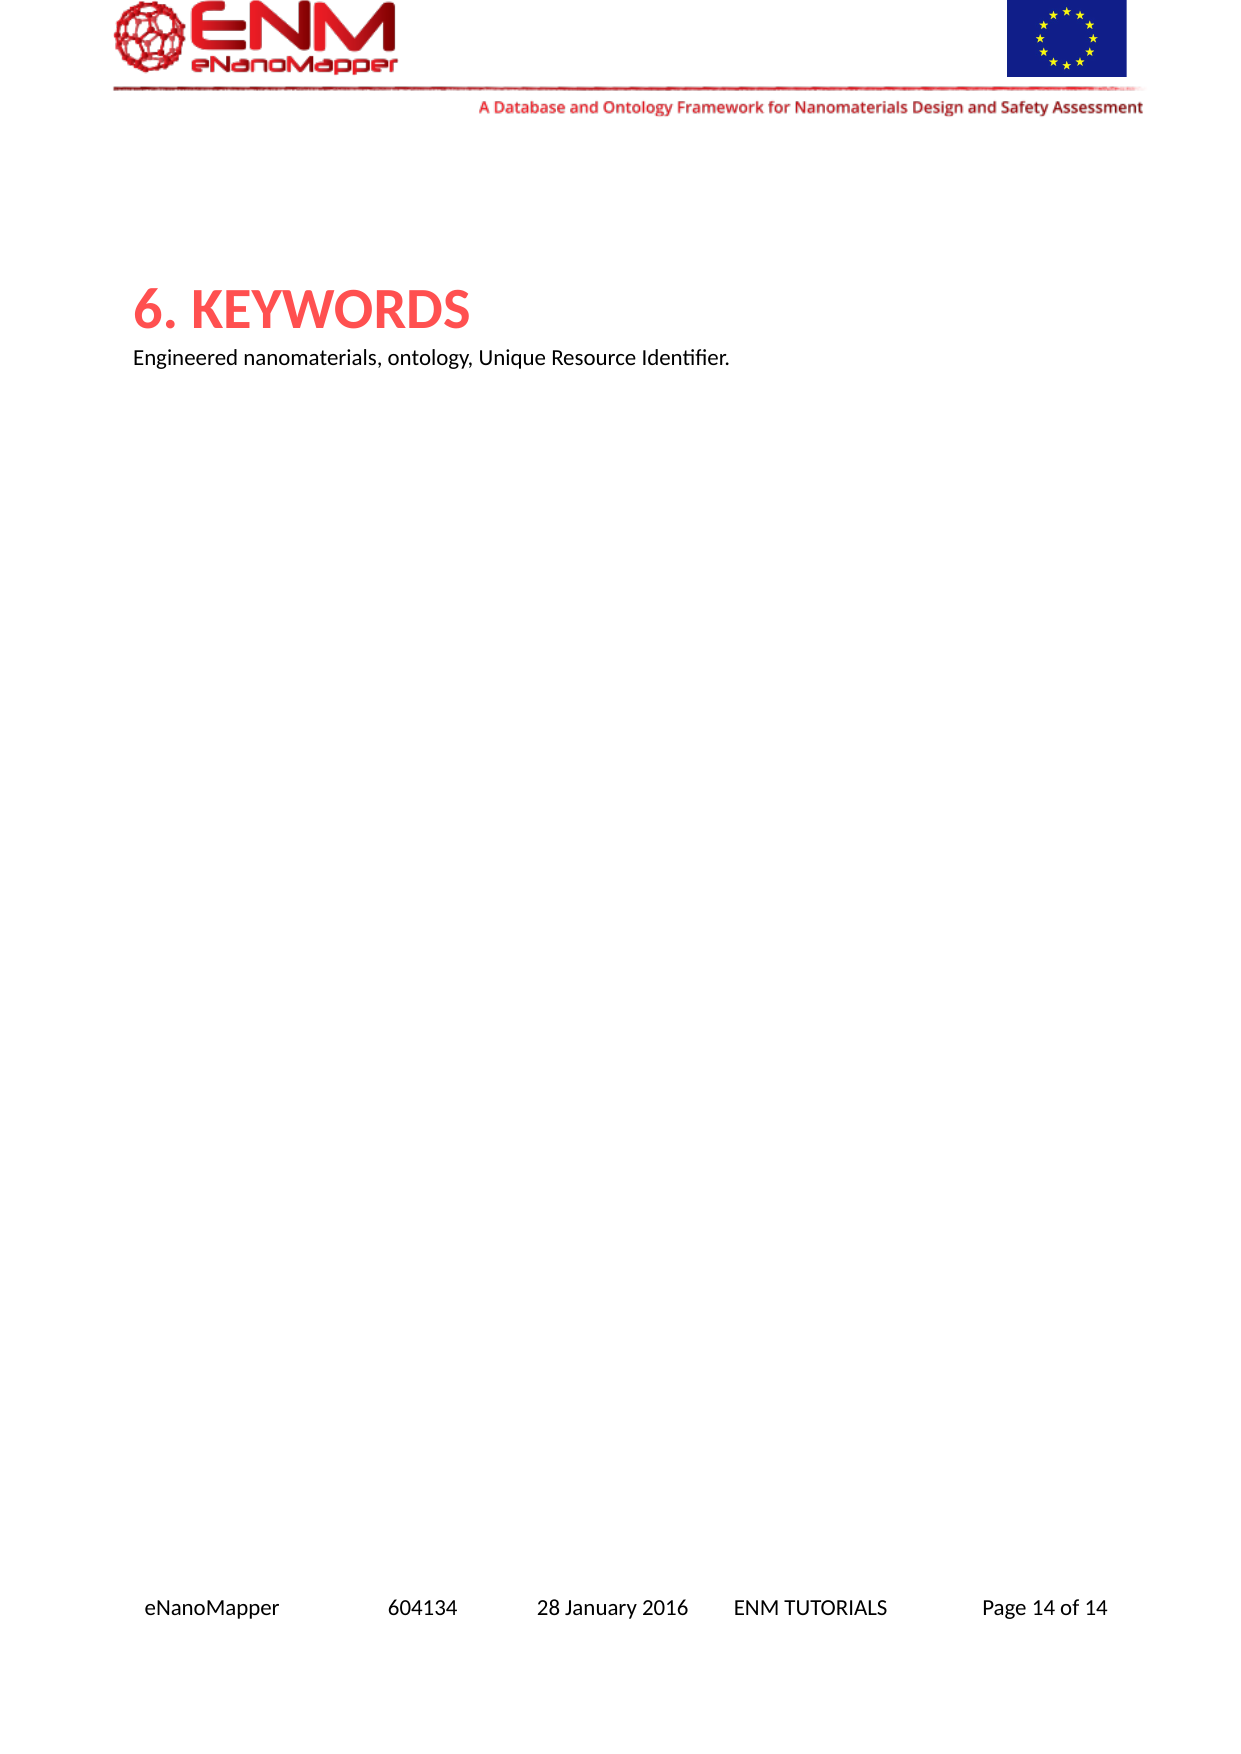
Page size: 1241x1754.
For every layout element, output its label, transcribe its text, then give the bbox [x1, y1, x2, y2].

picture [105, 0, 1152, 172]
subtitle 6. KEYWORDS [133, 271, 1108, 343]
text Engineered nanomaterials, ontology, Unique Resource Identifier. [133, 343, 1108, 371]
